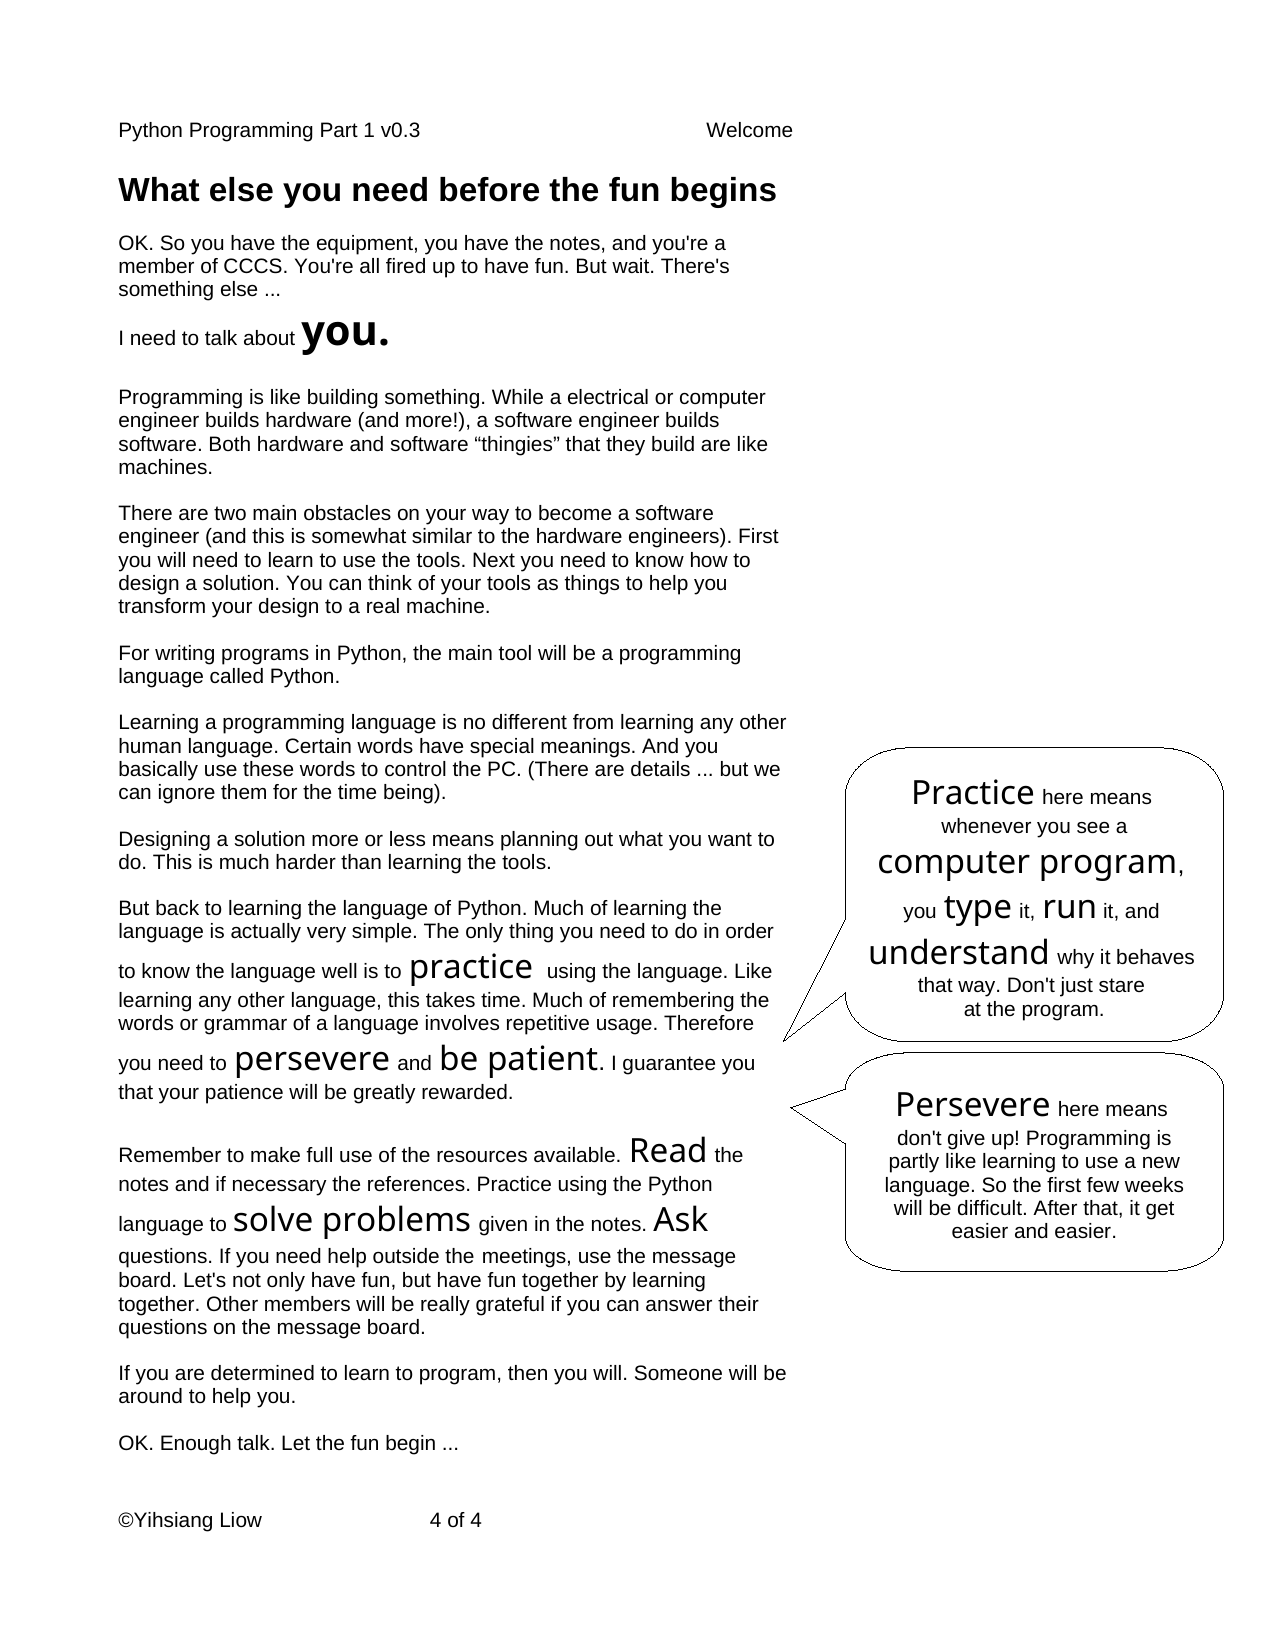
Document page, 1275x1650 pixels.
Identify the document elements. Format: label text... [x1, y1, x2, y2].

text What else you need before the fun begins [118, 171, 793, 208]
text Remember to make full use of the resources available. Read the notes and if necessary the references. Practice using the Python language to solve problems given in the notes. Ask questions. If you need help outside the meetings, use the message board. Let's not only have fun, but have fun together by learning together. Other members will be really grateful if you can answer their questions on the message board. [118, 1127, 793, 1339]
text For writing programs in Python, the main tool will be a programming language called Python. [118, 641, 793, 688]
text Learning a programming language is no different from learning any other human language. Certain words have special meanings. And you basically use these words to control the PC. (There are details ... but we can ignore them for the time being). [118, 711, 793, 804]
text OK. Enough talk. Let the fun begin ... [118, 1432, 793, 1455]
text Designing a solution more or less means planning out what you want to do. This is much harder than learning the tools. [118, 827, 793, 873]
text There are two main obstacles on your way to become a software engineer (and this is somewhat similar to the hardware engineers). First you will need to learn to use the tools. Next you need to know how to design a solution. You can think of your tools as things to help you transform your design to a real machine. [118, 502, 793, 618]
text OK. So you have the equipment, you have the notes, and you're a member of CCCS. You're all fired up to have fun. But wait. There's something else ... [118, 231, 793, 301]
text If you are determined to learn to program, then you will. Someone will be around to help you. [118, 1362, 793, 1408]
text But back to learning the language of Python. Much of learning the language is actually very simple. The only thing you need to do in order to know the language well is to practice using the language. Like learning any other language, this takes time. Much of remembering the words or grammar of a language involves repetitive usage. Therefore you need to persevere and be patient. I guarantee you that your patience will be greatly rewarded. [118, 897, 793, 1104]
text Programming is like building something. While a electrical or computer engineer builds hardware (and more!), a software engineer builds software. Both hardware and software “thingies” that they build are like machines. [118, 386, 793, 479]
text I need to talk about you. [118, 301, 793, 358]
